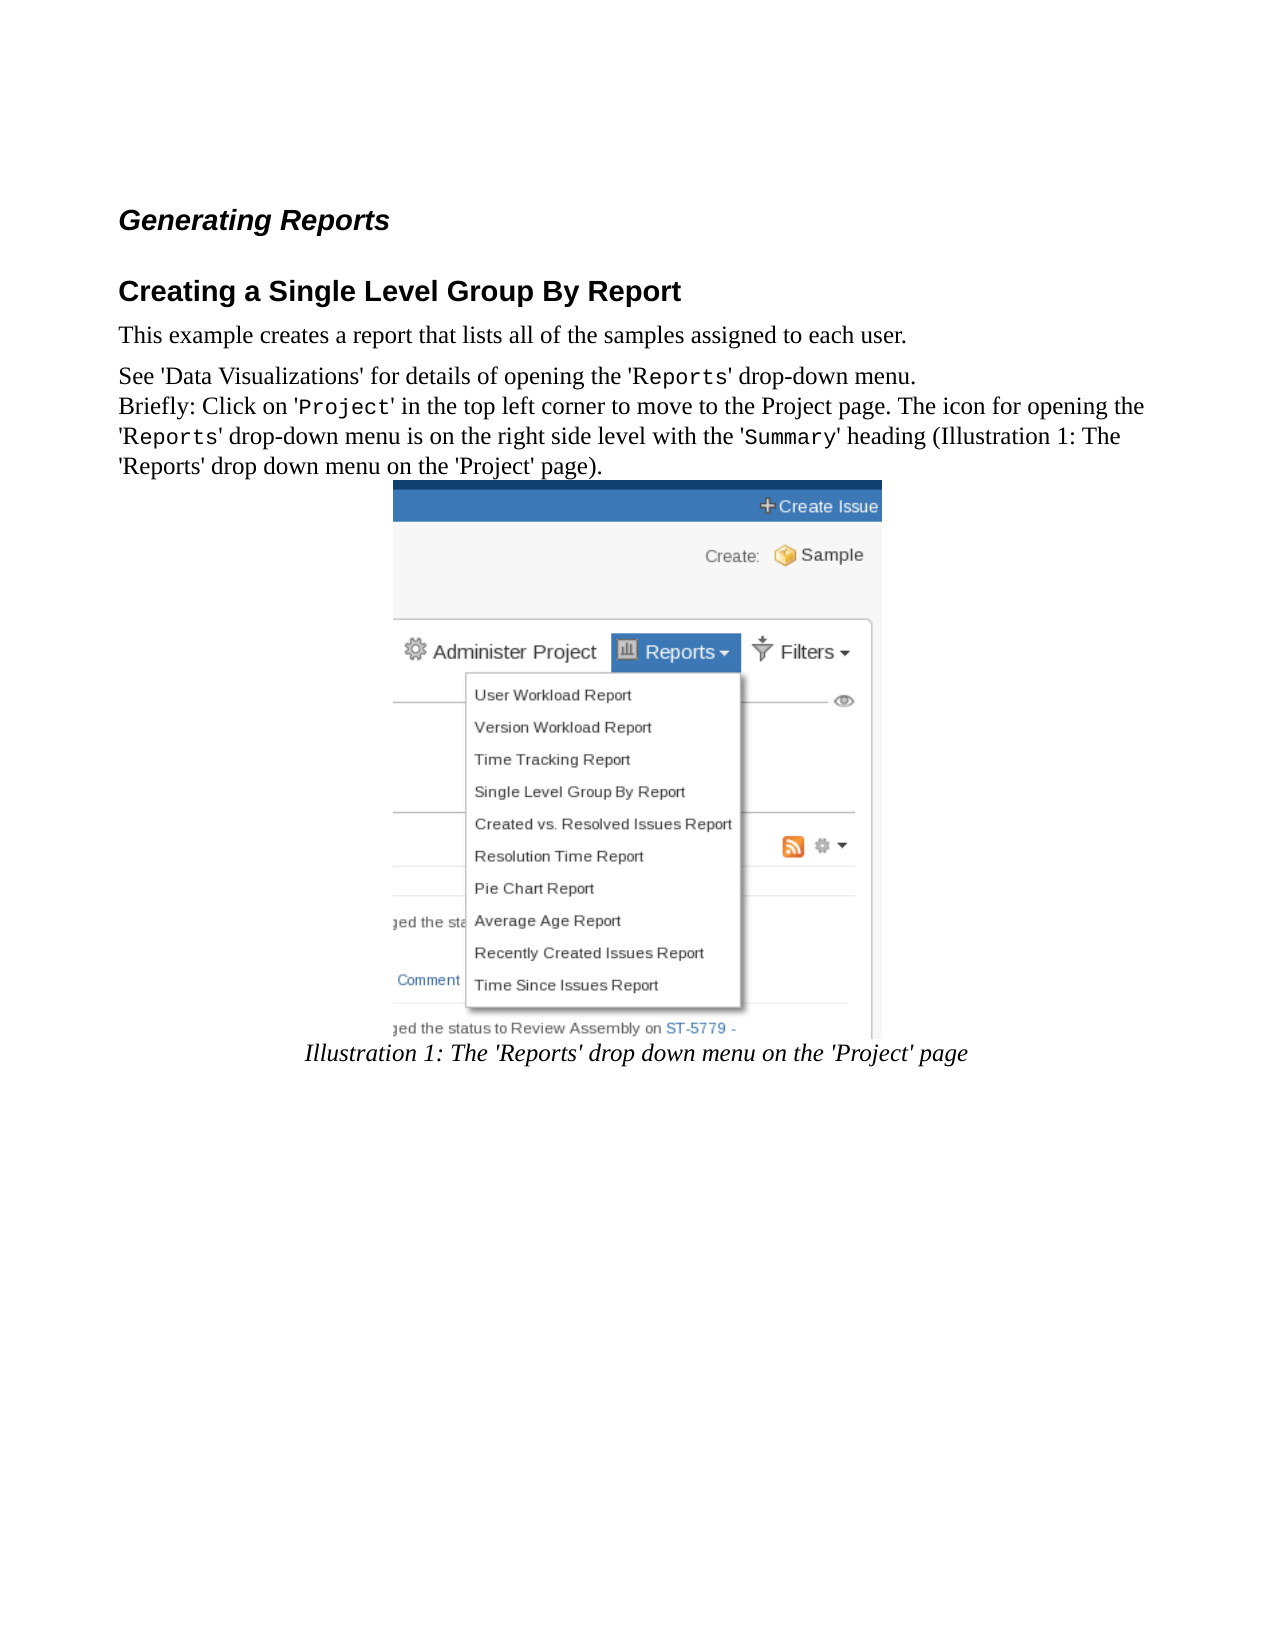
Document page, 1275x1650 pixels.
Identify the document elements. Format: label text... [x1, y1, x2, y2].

table_header Generating Reports Creating a Single Level Group By Report This example creates a report that lists all of the samples assigned to each user. See 'Data Visualizations' for details of opening the 'Reports' drop-down menu. Briefly: Click on 'Project' in the top left corner to move to the Project page. The icon for opening the 'Reports' drop-down menu is on the right side level with the 'Summary' heading (Illustration 1: The 'Reports' drop down menu on the 'Project' page). [118, 178, 1157, 480]
table_cell Illustration 1: The 'Reports' drop down menu on the 'Project' page [118, 480, 1157, 1079]
picture [393, 480, 882, 1039]
